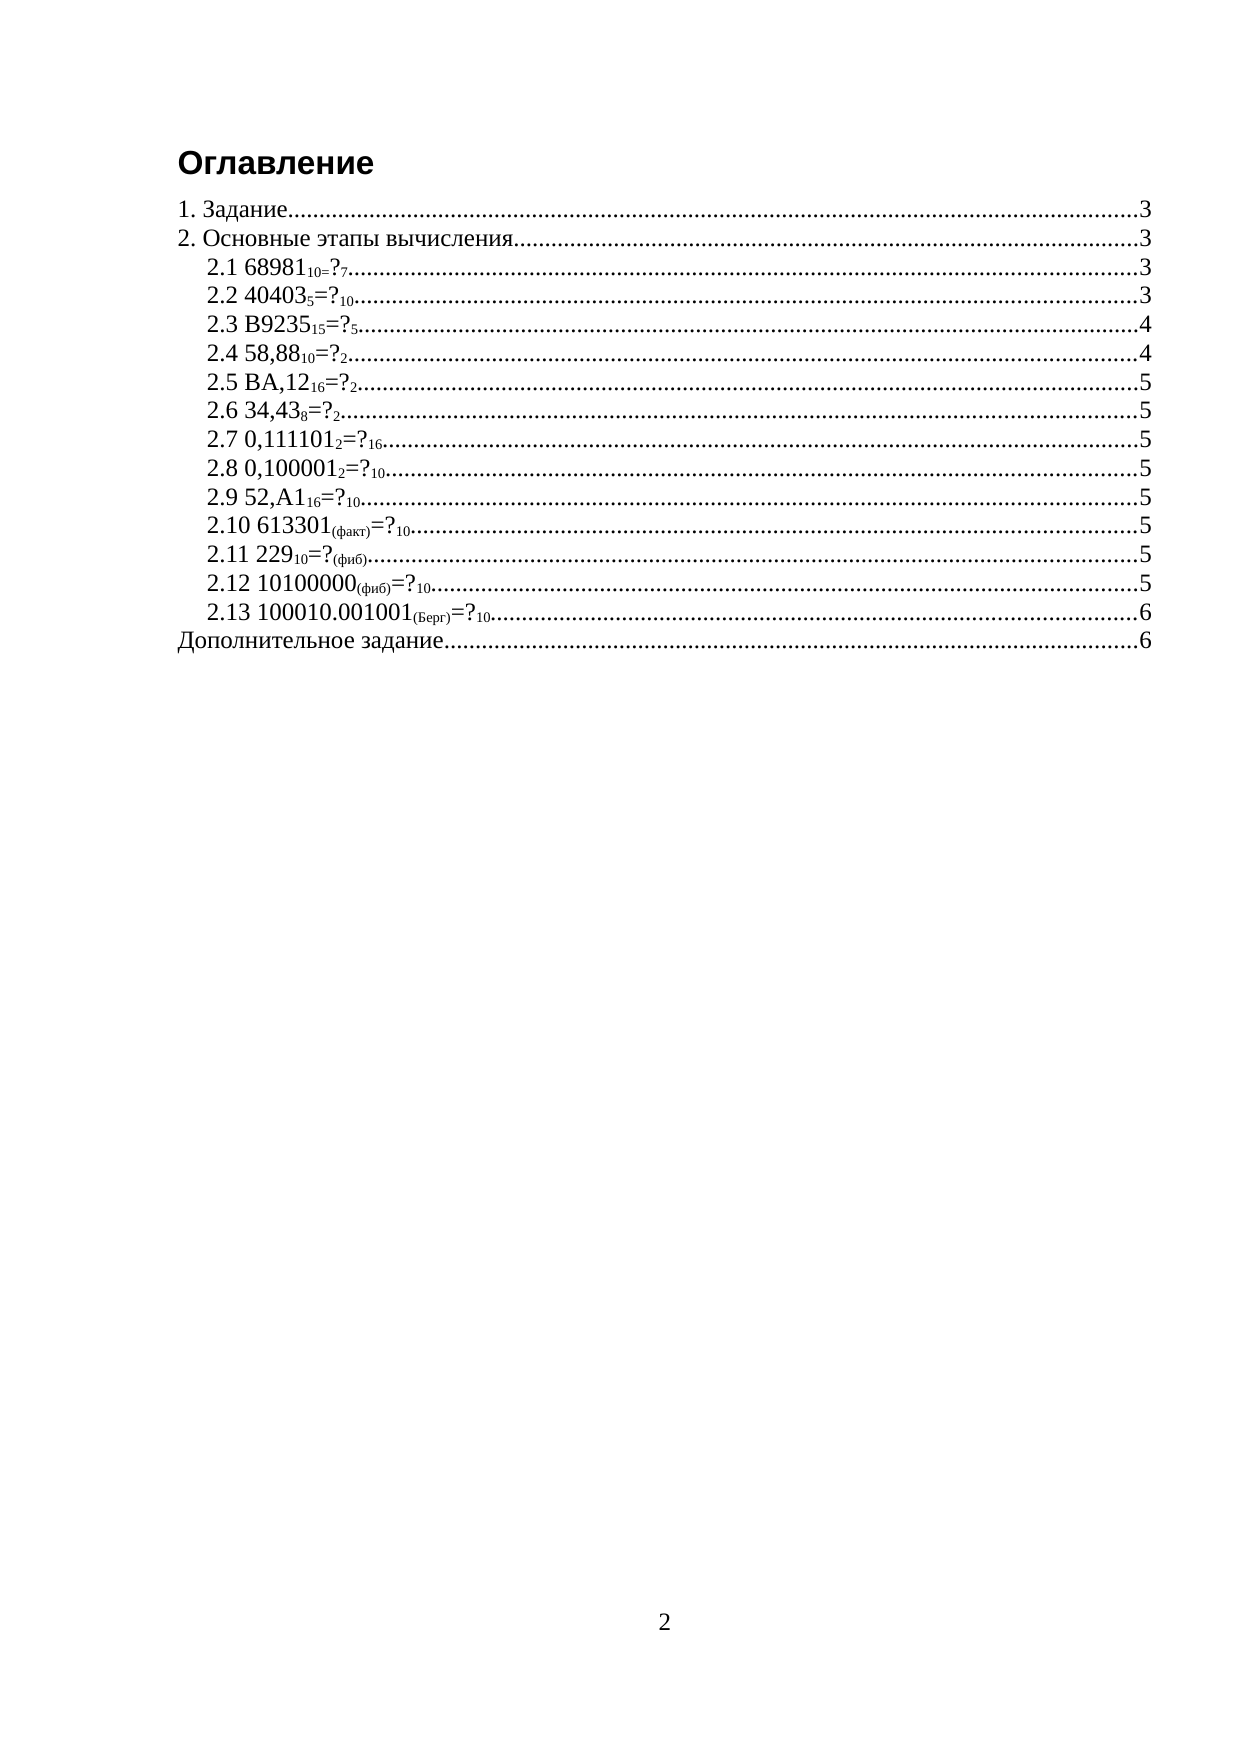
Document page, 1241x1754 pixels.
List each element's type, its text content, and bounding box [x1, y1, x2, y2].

text 2.6 34,438=?2 5 [207, 395, 1152, 424]
text 2.5 BA,1216=?2 5 [207, 367, 1152, 395]
text 2.3 B923515=?5 4 [207, 309, 1152, 338]
subtitle Оглавление [177, 143, 1152, 182]
text 2.4 58,8810=?2 4 [207, 338, 1152, 367]
text 2.12 10100000(фиб)=?10 5 [207, 568, 1152, 597]
text Дополнительное задание 6 [177, 625, 1152, 654]
text 2.2 404035=?10 3 [207, 280, 1152, 309]
text 2.10 613301(факт)=?10 5 [207, 510, 1152, 539]
text 2.8 0,1000012=?10 5 [207, 453, 1152, 482]
text 2.7 0,1111012=?16 5 [207, 424, 1152, 453]
text 2. Основные этапы вычисления 3 [177, 223, 1152, 252]
text 2.1 6898110=?7 3 [207, 252, 1152, 280]
text 2.13 100010.001001(Берг)=?10 6 [207, 597, 1152, 625]
text 1. Задание 3 [177, 194, 1152, 223]
text 2.11 22910=?(фиб) 5 [207, 539, 1152, 568]
text 2.9 52,A116=?10 5 [207, 482, 1152, 510]
